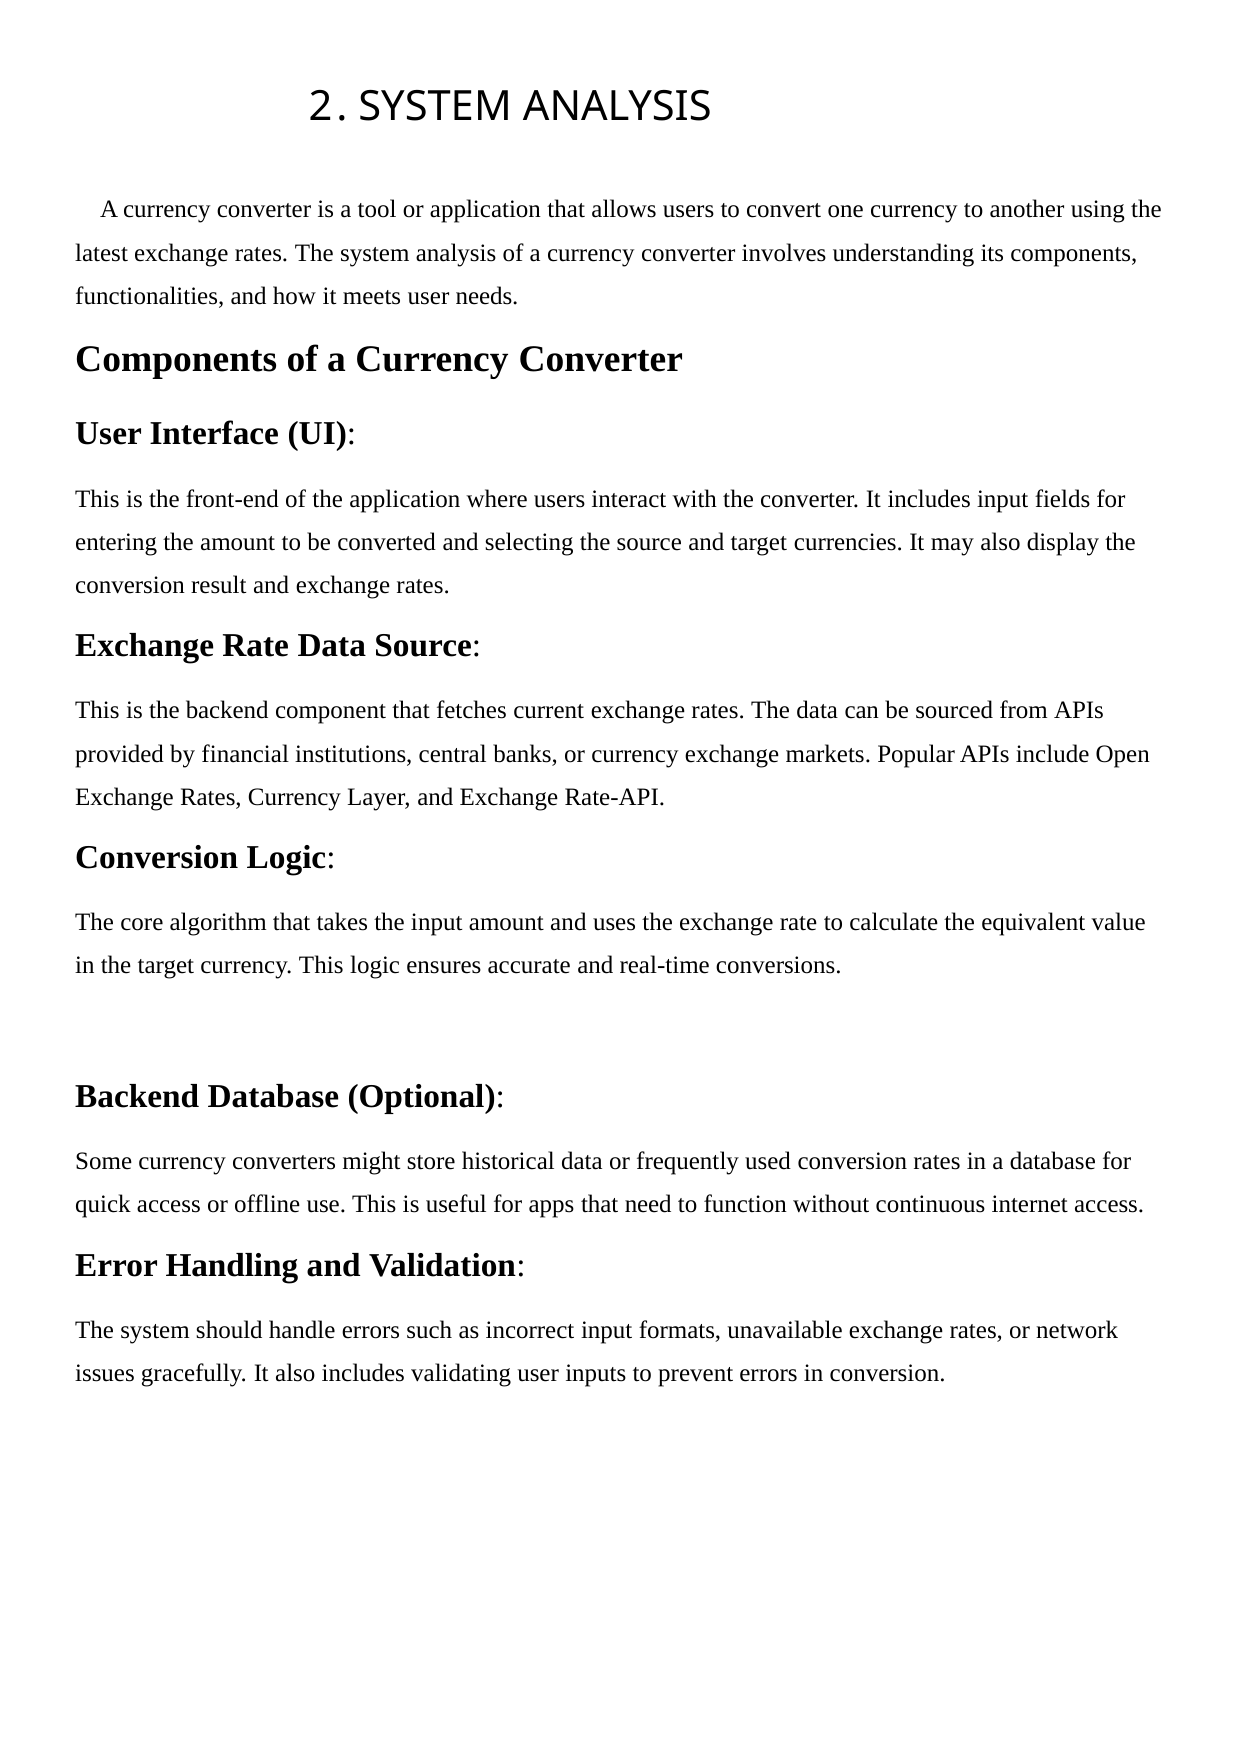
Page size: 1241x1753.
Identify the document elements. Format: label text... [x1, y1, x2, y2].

text Error Handling and Validation: [75, 1247, 554, 1283]
text Conversion Logic: [75, 839, 360, 876]
text The system should handle errors such as incorrect input formats, unavailable exchange rates, or network [75, 1316, 1142, 1344]
text 2 [308, 73, 336, 132]
text latest exchange rates. The system analysis of a currency converter involves understanding its components, [75, 239, 1187, 267]
text Components of a Currency Converter [75, 338, 708, 380]
text functionalities, and how it meets user needs. [75, 282, 1187, 310]
text A currency converter is a tool or application that allows users to convert one currency to another using the [100, 196, 1187, 223]
text This is the backend component that fetches current exchange rates. The data can be sourced from APIs [75, 697, 1176, 724]
text entering the amount to be converted and selecting the source and target currencies. It may also display the [75, 528, 1159, 556]
text conversion result and exchange rates. [75, 571, 1159, 599]
text Some currency converters might store historical data or frequently used conversion rates in a database for [75, 1147, 1169, 1175]
text User Interface (UI): [75, 415, 381, 452]
text quick access or offline use. This is useful for apps that need to function without continuous internet access. [75, 1191, 1169, 1218]
text Exchange Rates, Currency Layer, and Exchange Rate-API. [75, 783, 1176, 811]
text . SYSTEM ANALYSIS [336, 73, 831, 132]
text provided by financial institutions, central banks, or currency exchange markets. Popular APIs include Open [75, 740, 1176, 768]
text issues gracefully. It also includes validating user inputs to prevent errors in conversion. [75, 1359, 1142, 1387]
text in the target currency. This logic ensures accurate and real-time conversions. [75, 952, 1169, 979]
text The core algorithm that takes the input amount and uses the exchange rate to calculate the equivalent value [75, 909, 1169, 936]
text Backend Database (Optional): [75, 1078, 529, 1114]
text Exchange Rate Data Source: [75, 627, 506, 664]
text This is the front-end of the application where users interact with the converter. It includes input fields for [75, 485, 1159, 513]
